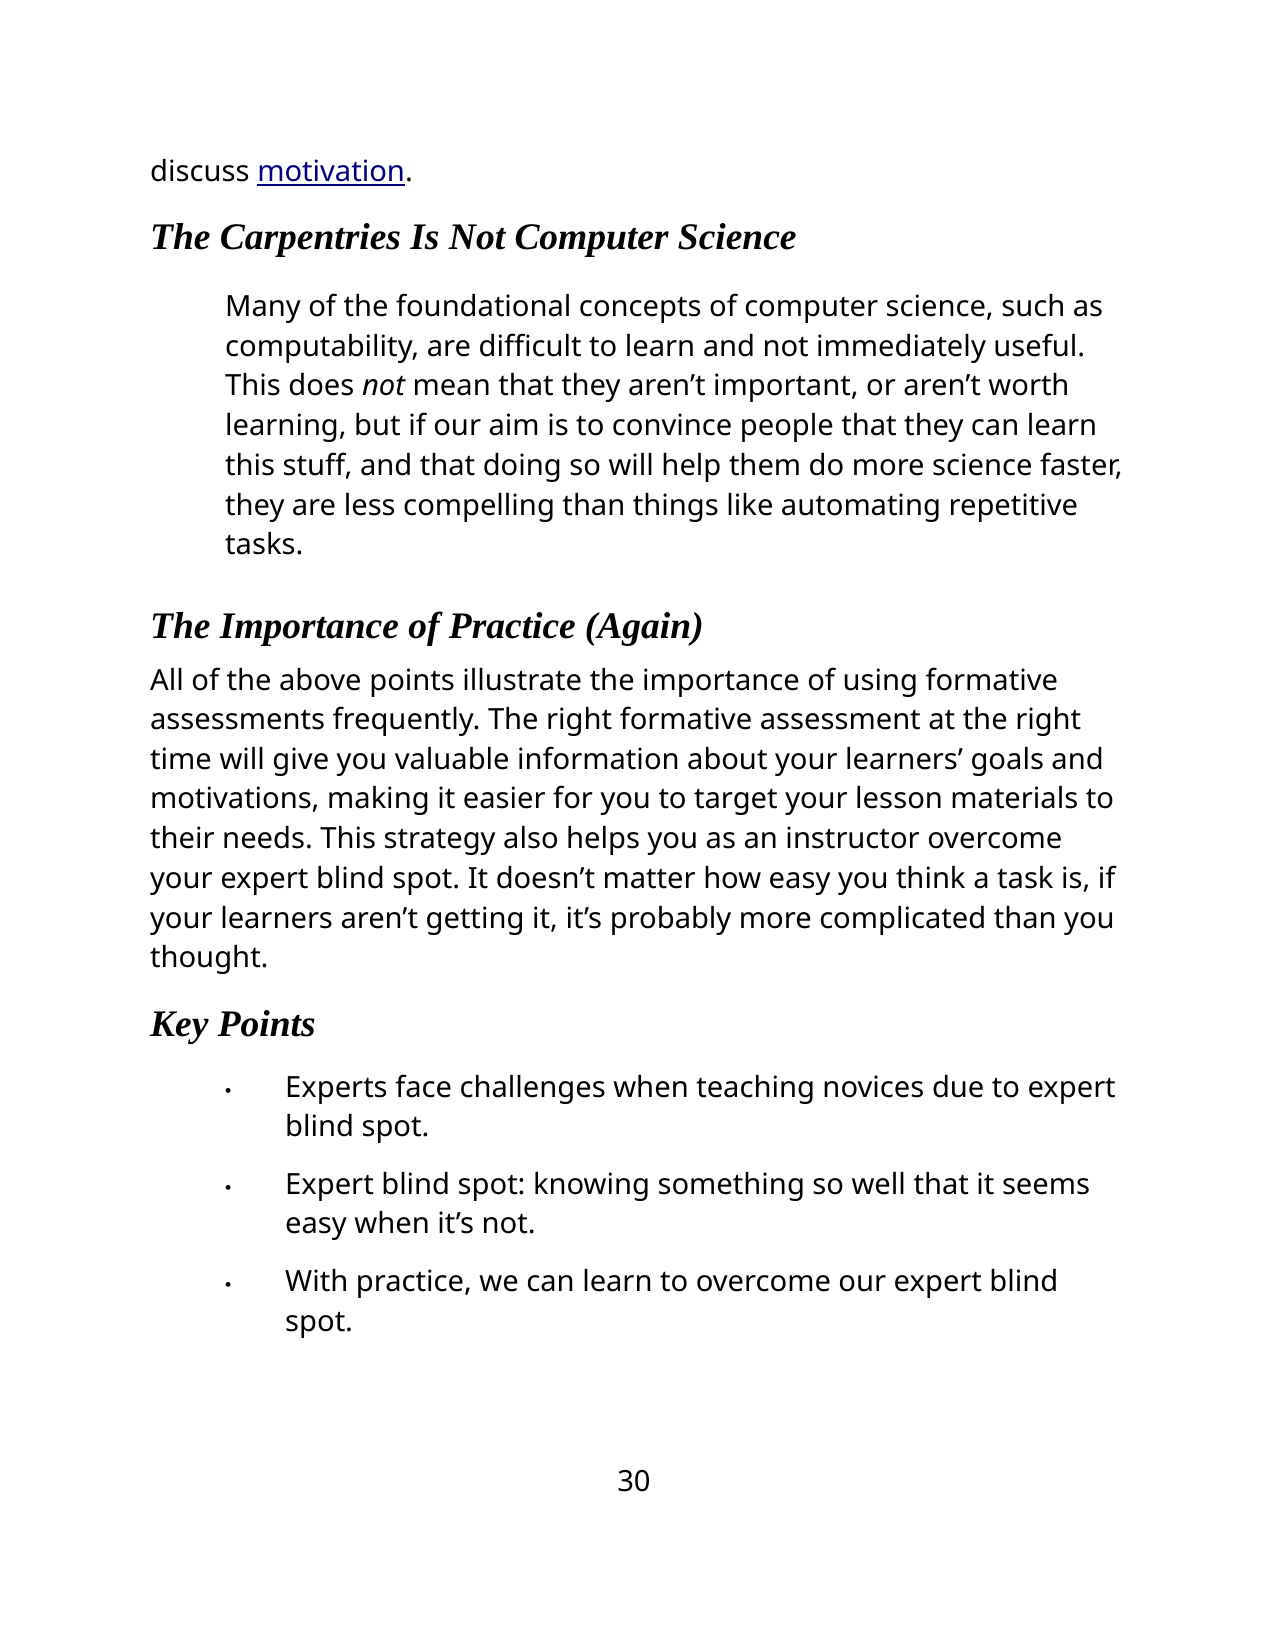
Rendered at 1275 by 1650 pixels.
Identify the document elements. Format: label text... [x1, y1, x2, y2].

subtitle The Carpentries Is Not Computer Science [150, 215, 1125, 258]
subtitle Key Points [150, 1001, 1125, 1044]
list Experts face challenges when teaching novices due to expert blind spot. [225, 1066, 1125, 1145]
text Many of the foundational concepts of computer science, such as computability, are difficult to learn and not immediately useful. This does not mean that they aren’t important, or aren’t worth learning, but if our aim is to convince people that they can learn this stuff, and that doing so will help them do more science faster, they are less compelling than things like automating repetitive tasks. [225, 285, 1125, 563]
subtitle The Importance of Practice (Again) [150, 603, 1125, 646]
text All of the above points illustrate the importance of using formative assessments frequently. The right formative assessment at the right time will give you valuable information about your learners’ goals and motivations, making it easier for you to target your lesson materials to their needs. This strategy also helps you as an instructor overcome your expert blind spot. It doesn’t matter how easy you think a task is, if your learners aren’t getting it, it’s probably more complicated than you thought. [150, 659, 1125, 976]
list Expert blind spot: knowing something so well that it seems easy when it’s not. [225, 1163, 1125, 1242]
text discuss motivation. [150, 150, 1125, 190]
list With practice, we can learn to overcome our expert blind spot. [225, 1260, 1125, 1340]
